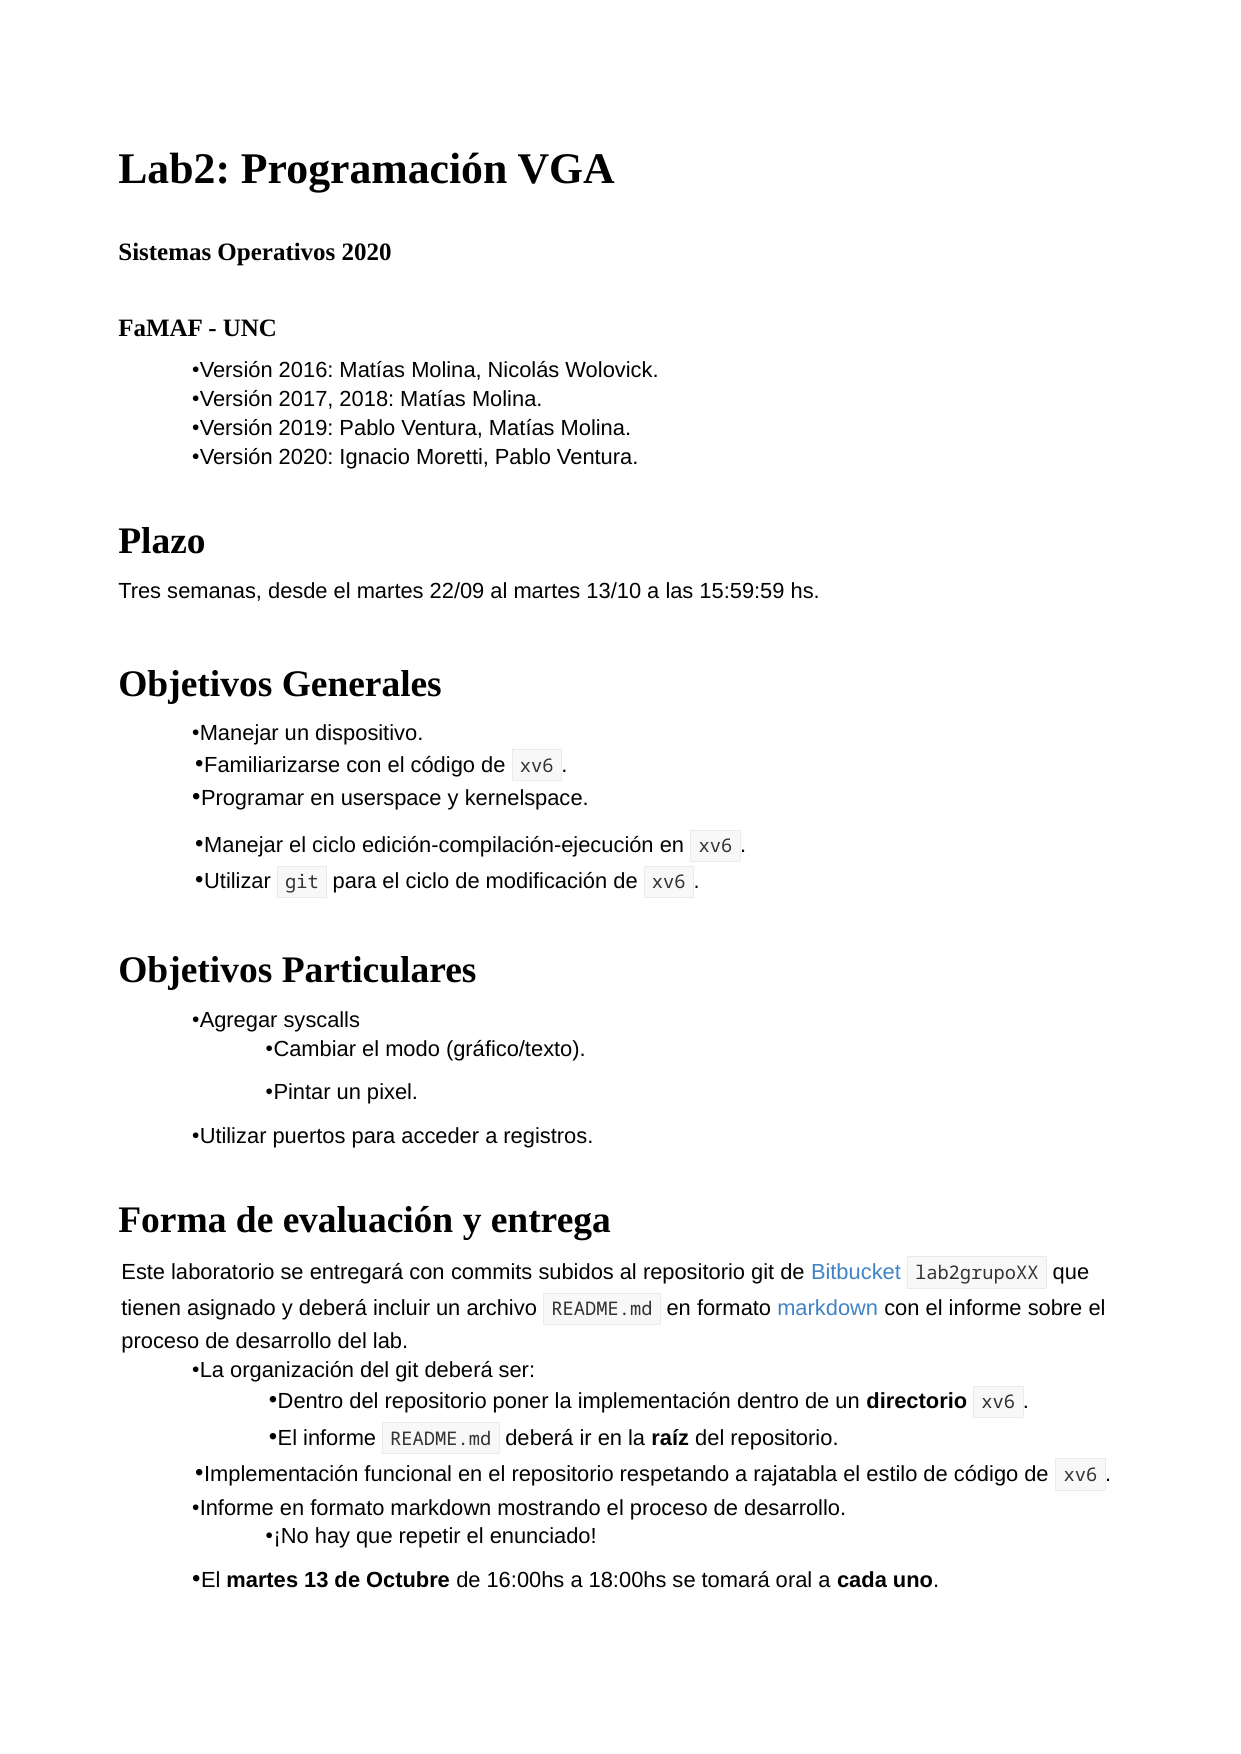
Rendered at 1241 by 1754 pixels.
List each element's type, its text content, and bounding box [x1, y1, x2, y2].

list Manejar el ciclo edición-compilación-ejecución en xv6. [691, 831, 740, 861]
list Utilizar git para el ciclo de modificación de xv6. [327, 866, 644, 897]
list Versión 2017, 2018: Matías Molina. [118, 386, 1122, 411]
list Versión 2020: Ignacio Moretti, Pablo Ventura. [118, 444, 1122, 469]
list Utilizar git para el ciclo de modificación de xv6. [278, 867, 326, 897]
list Versión 2016: Matías Molina, Nicolás Wolovick. [118, 357, 1122, 382]
subtitle Sistemas Operativos 2020 [118, 237, 1122, 266]
list README.md [383, 1423, 499, 1453]
list Pintar un pixel. [118, 1079, 1122, 1104]
subtitle Plazo [118, 519, 1122, 562]
list Manejar el ciclo edición-compilación-ejecución en xv6. [121, 829, 740, 861]
list Versión 2019: Pablo Ventura, Matías Molina. [118, 415, 1122, 440]
subtitle Forma de evaluación y entrega [118, 1197, 1122, 1241]
list Cambiar el modo (gráfico/texto). [118, 1036, 1122, 1061]
subtitle Objetivos Particulares [118, 948, 1122, 991]
list Familiarizarse con el código de xv6. [562, 749, 1119, 781]
text Este laboratorio se entregará con commits subidos al repositorio git de Bitbucket lab2grupoXX que tienen asignado y deberá incluir un archivo README.md en formato markdown con el informe sobre el proceso de desarrollo del lab. [121, 1256, 1119, 1353]
list Informe en formato markdown mostrando el proceso de desarrollo. [118, 1494, 1122, 1520]
list Dentro del repositorio poner la implementación dentro de un directorio xv6. [121, 1386, 973, 1417]
list Utilizar git para el ciclo de modificación de xv6. [645, 867, 693, 897]
list Implementación funcional en el repositorio respetando a rajatabla el estilo de código de xv6. [121, 1458, 1055, 1490]
list Utilizar puertos para acceder a registros. [118, 1123, 1122, 1148]
subtitle FaMAF - UNC [118, 313, 1122, 342]
list Familiarizarse con el código de xv6. [121, 749, 512, 781]
subtitle Objetivos Generales [118, 661, 1122, 704]
list Familiarizarse con el código de xv6. [513, 750, 561, 780]
list deberá ir en la raíz del repositorio. [500, 1422, 1119, 1453]
subtitle Lab2: Programación VGA [118, 143, 1122, 193]
list Dentro del repositorio poner la implementación dentro de un directorio xv6. [1024, 1386, 1119, 1417]
list El martes 13 de Octubre de 16:00hs a 18:00hs se tomará oral a cada uno. [118, 1567, 1122, 1593]
text Tres semanas, desde el martes 22/09 al martes 13/10 a las 15:59:59 hs. [118, 578, 1122, 603]
list Manejar el ciclo edición-compilación-ejecución en xv6. [741, 829, 1119, 861]
list Manejar un dispositivo. [118, 720, 1122, 745]
list Agregar syscalls [118, 1007, 1122, 1032]
list Programar en userspace y kernelspace. [118, 785, 1122, 811]
list Utilizar git para el ciclo de modificación de xv6. [121, 866, 277, 897]
list El informe [121, 1422, 382, 1453]
list ¡No hay que repetir el enunciado! [118, 1523, 1122, 1549]
list Utilizar git para el ciclo de modificación de xv6. [694, 866, 1119, 897]
list La organización del git deberá ser: [118, 1357, 1122, 1382]
